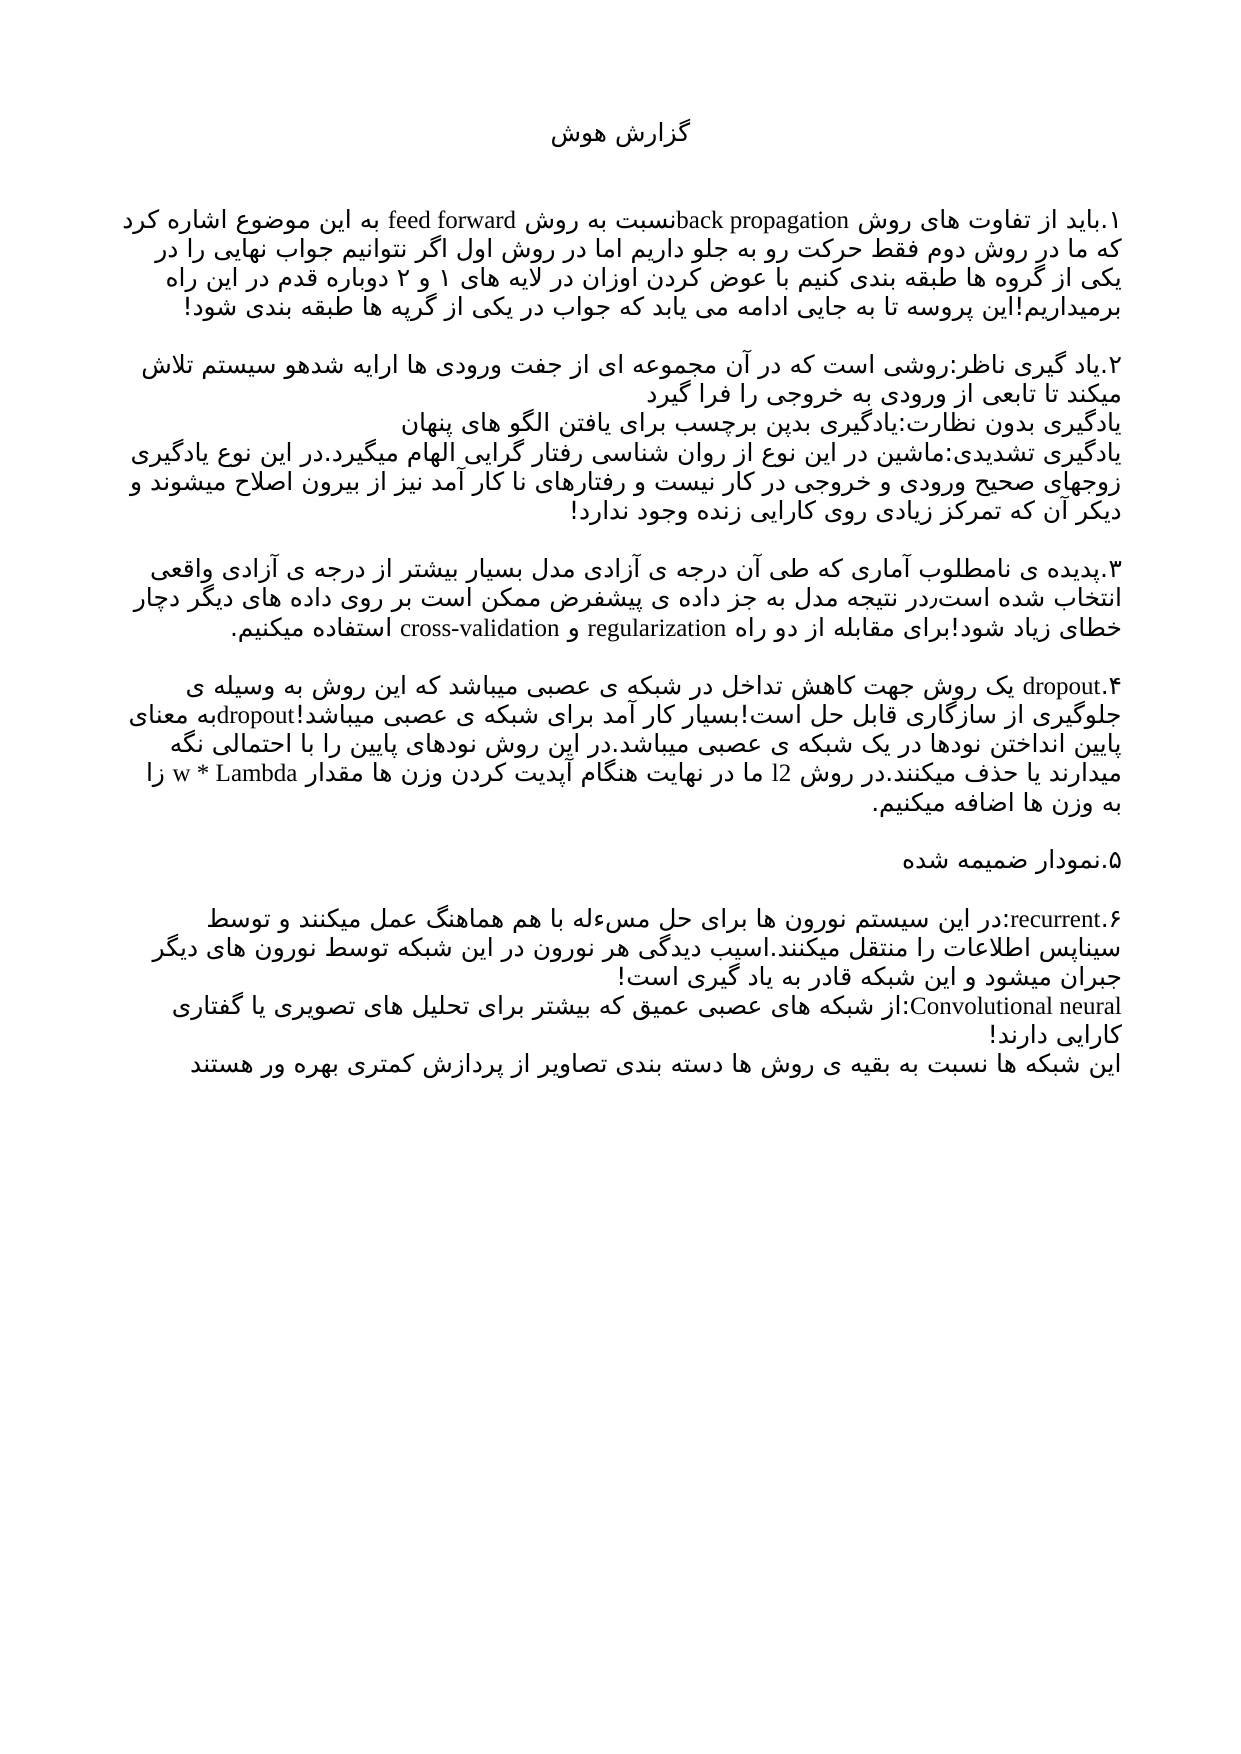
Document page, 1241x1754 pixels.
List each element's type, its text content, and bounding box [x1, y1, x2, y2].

text ۱.باید از تفاوت های روش back propagationنسبت به روش feed forward به این موضوع اشاره کرد که ما در روش دوم فقط حرکت رو به جلو داریم اما در روش اول اگر نتوانیم جواب نهایی را در یکی از گروه ها طبقه بندی کنیم با عوض کردن اوزان در لایه های ۱ و ۲ دوباره قدم در این راه برمیداریم!این پروسه تا به جایی ادامه می یابد که جواب در یکی از گرپه ها طبقه بندی شود! [118, 205, 1122, 322]
text ۶.recurrent:در این سیستم نورون ها برای حل مسءله با هم هماهنگ عمل میکنند و توسط سیناپس اطلاعات را منتقل میکنند.اسیب دیدگی هر نورون در این شبکه توسط نورون های دیگر جبران میشود و این شبکه قادر به یاد گیری است! Convolutional neural:از شبکه های عصبی عمیق که بیشتر برای تحلیل های تصویری یا گفتاری کارایی دارند! این شبکه ها نسبت به بقیه ی روش ها دسته بندی تصاویر از پردازش کمتری بهره ور هستند [118, 904, 1122, 1079]
text ۵.نمودار ضمیمه شده [118, 846, 1122, 875]
text گزارش هوش [118, 118, 1122, 147]
text ۴.dropout یک روش جهت کاهش تداخل در شبکه ی عصبی میباشد که این روش به وسیله ی جلوگیری از سازگاری قابل حل است!بسیار کار آمد برای شبکه ی عصبی میباشد!dropoutبه معنای پایین انداختن نودها در یک شبکه ی عصبی میباشد.در این روش نودهای پایین را با احتمالی نگه میدارند یا حذف میکنند.در روش l2 ما در نهایت هنگام آپدیت کردن وزن ها مقدار w * Lambda زا به وزن ها اضافه میکنیم. [118, 671, 1122, 817]
text ۲.یاد گیری ناظر:روشی است که در آن مجموعه ای از جفت ورودی ها ارایه شدهو سیستم تلاش میکند تا تابعی از ورودی به خروجی را فرا گیرد یادگیری بدون نظارت:یادگیری بدپن برچسب برای یافتن الگو های پنهان یادگیری تشدیدی:ماشین در این نوع از روان شناسی رفتار گرایی الهام میگیرد.در این نوع یادگیری زوجهای صحیح ورودی و خروجی در کار نیست و رفتارهای نا کار آمد نیز از بیرون اصلاح میشوند و دیکر آن که تمرکز زیادی روی کارایی زنده وجود ندارد! ۳.پدیده ی نامطلوب آماری که طی آن درجه ی آزادی مدل بسیار بیشتر از درجه ی آزادی واقعی انتخاب شده است٫در نتیجه مدل به جز داده ی پیشفرض ممکن است بر روی داده های دیگر دچار خطای زیاد شود!برای مقابله از دو راه regularization و cross-validation استفاده میکنیم. [118, 350, 1122, 671]
